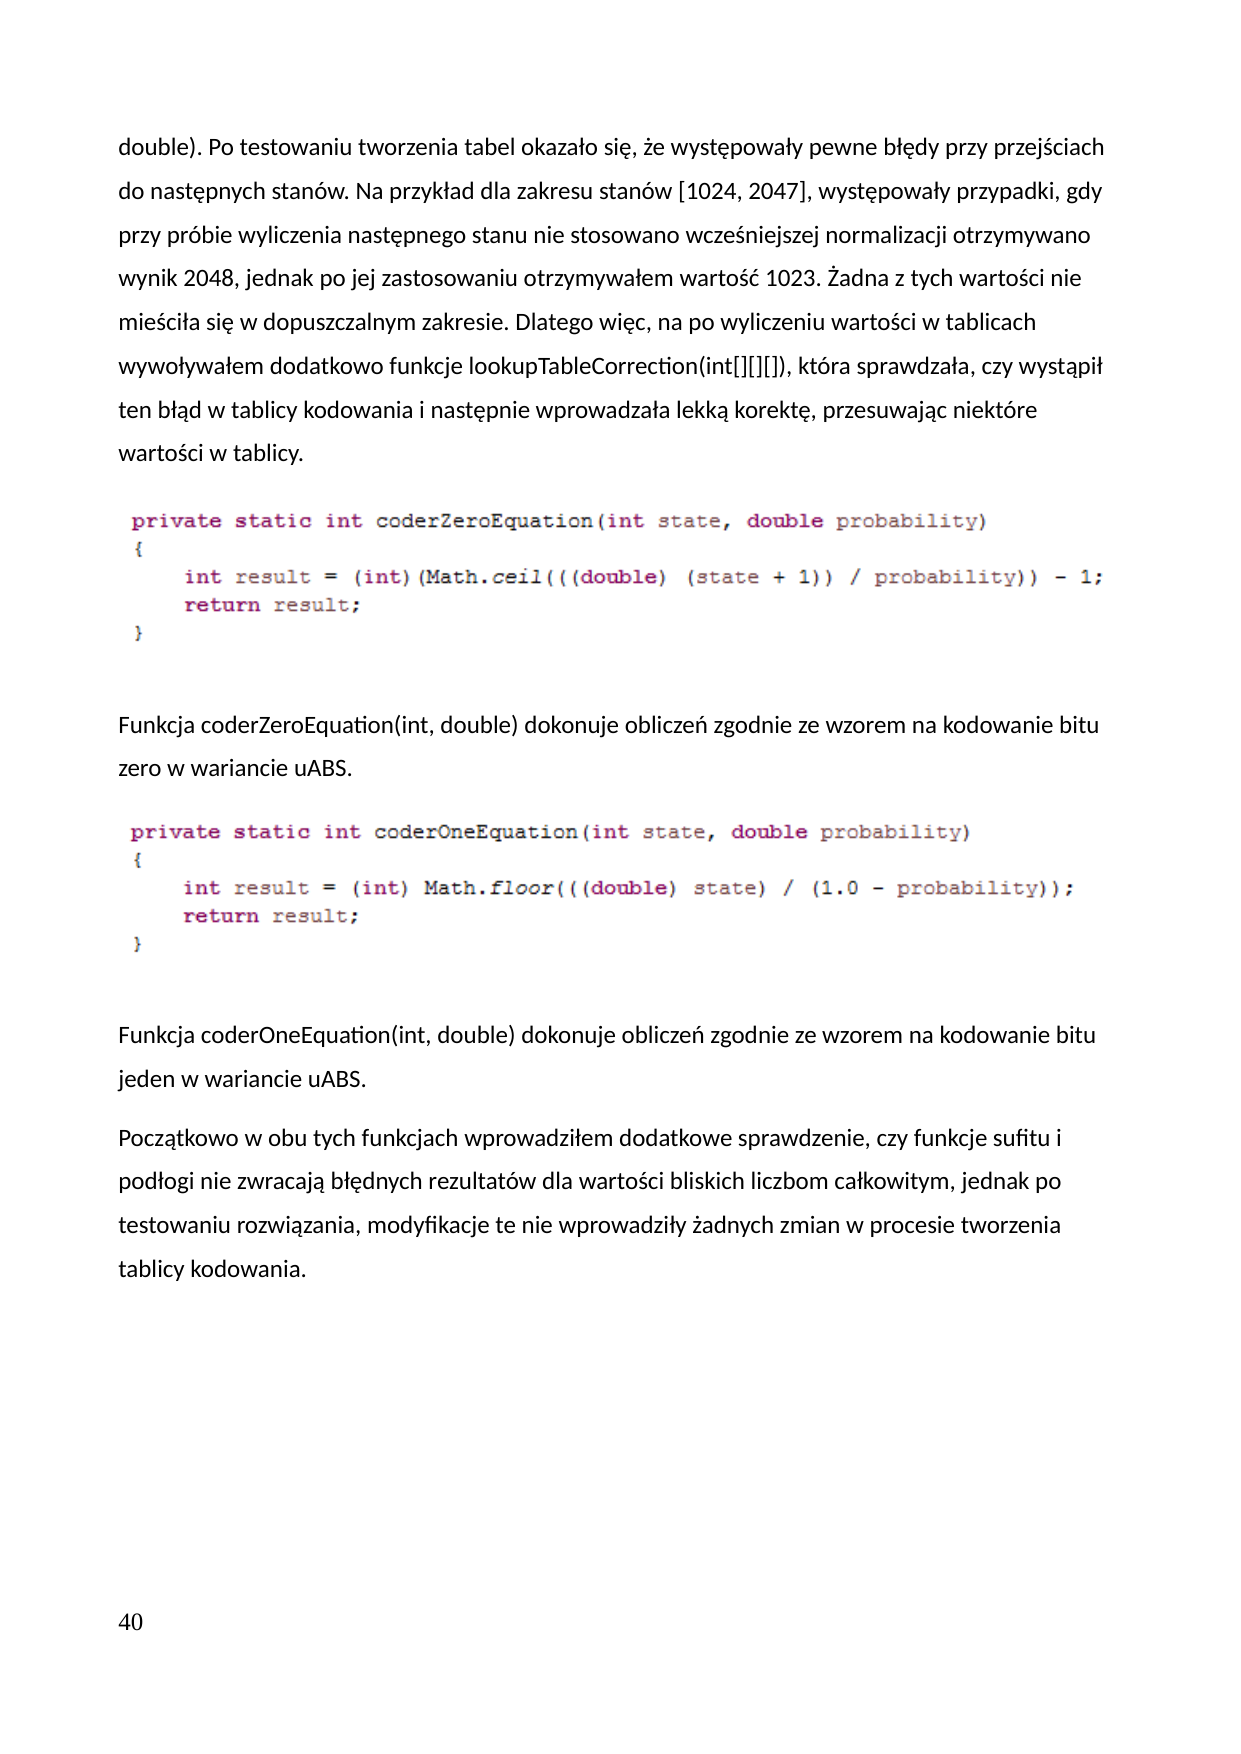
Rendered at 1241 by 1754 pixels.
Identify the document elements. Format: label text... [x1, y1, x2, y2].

text Funkcja coderOneEquation(int, double) dokonuje obliczeń zgodnie ze wzorem na kodowanie bitu jeden w wariancie uABS. [118, 1006, 1122, 1094]
text Funkcja coderZeroEquation(int, double) dokonuje obliczeń zgodnie ze wzorem na kodowanie bitu zero w wariancie uABS. [118, 696, 1122, 783]
text double). Po testowaniu tworzenia tabel okazało się, że występowały pewne błędy przy przejściach do następnych stanów. Na przykład dla zakresu stanów [1024, 2047], występowały przypadki, gdy przy próbie wyliczenia następnego stanu nie stosowano wcześniejszej normalizacji otrzymywano wynik 2048, jednak po jej zastosowaniu otrzymywałem wartość 1023. Żadna z tych wartości nie mieściła się w dopuszczalnym zakresie. Dlatego więc, na po wyliczeniu wartości w tablicach wywoływałem dodatkowo funkcje lookupTableCorrection(int[][][]), która sprawdzała, czy wystąpił ten błąd w tablicy kodowania i następnie wprowadzała lekką korektę, przesuwając niektóre wartości w tablicy. [118, 118, 1122, 468]
text Początkowo w obu tych funkcjach wprowadziłem dodatkowe sprawdzenie, czy funkcje sufitu i podłogi nie zwracają błędnych rezultatów dla wartości bliskich liczbom całkowitym, jednak po testowaniu rozwiązania, modyfikacje te nie wprowadziły żadnych zmian w procesie tworzenia tablicy kodowania. [118, 1108, 1122, 1283]
